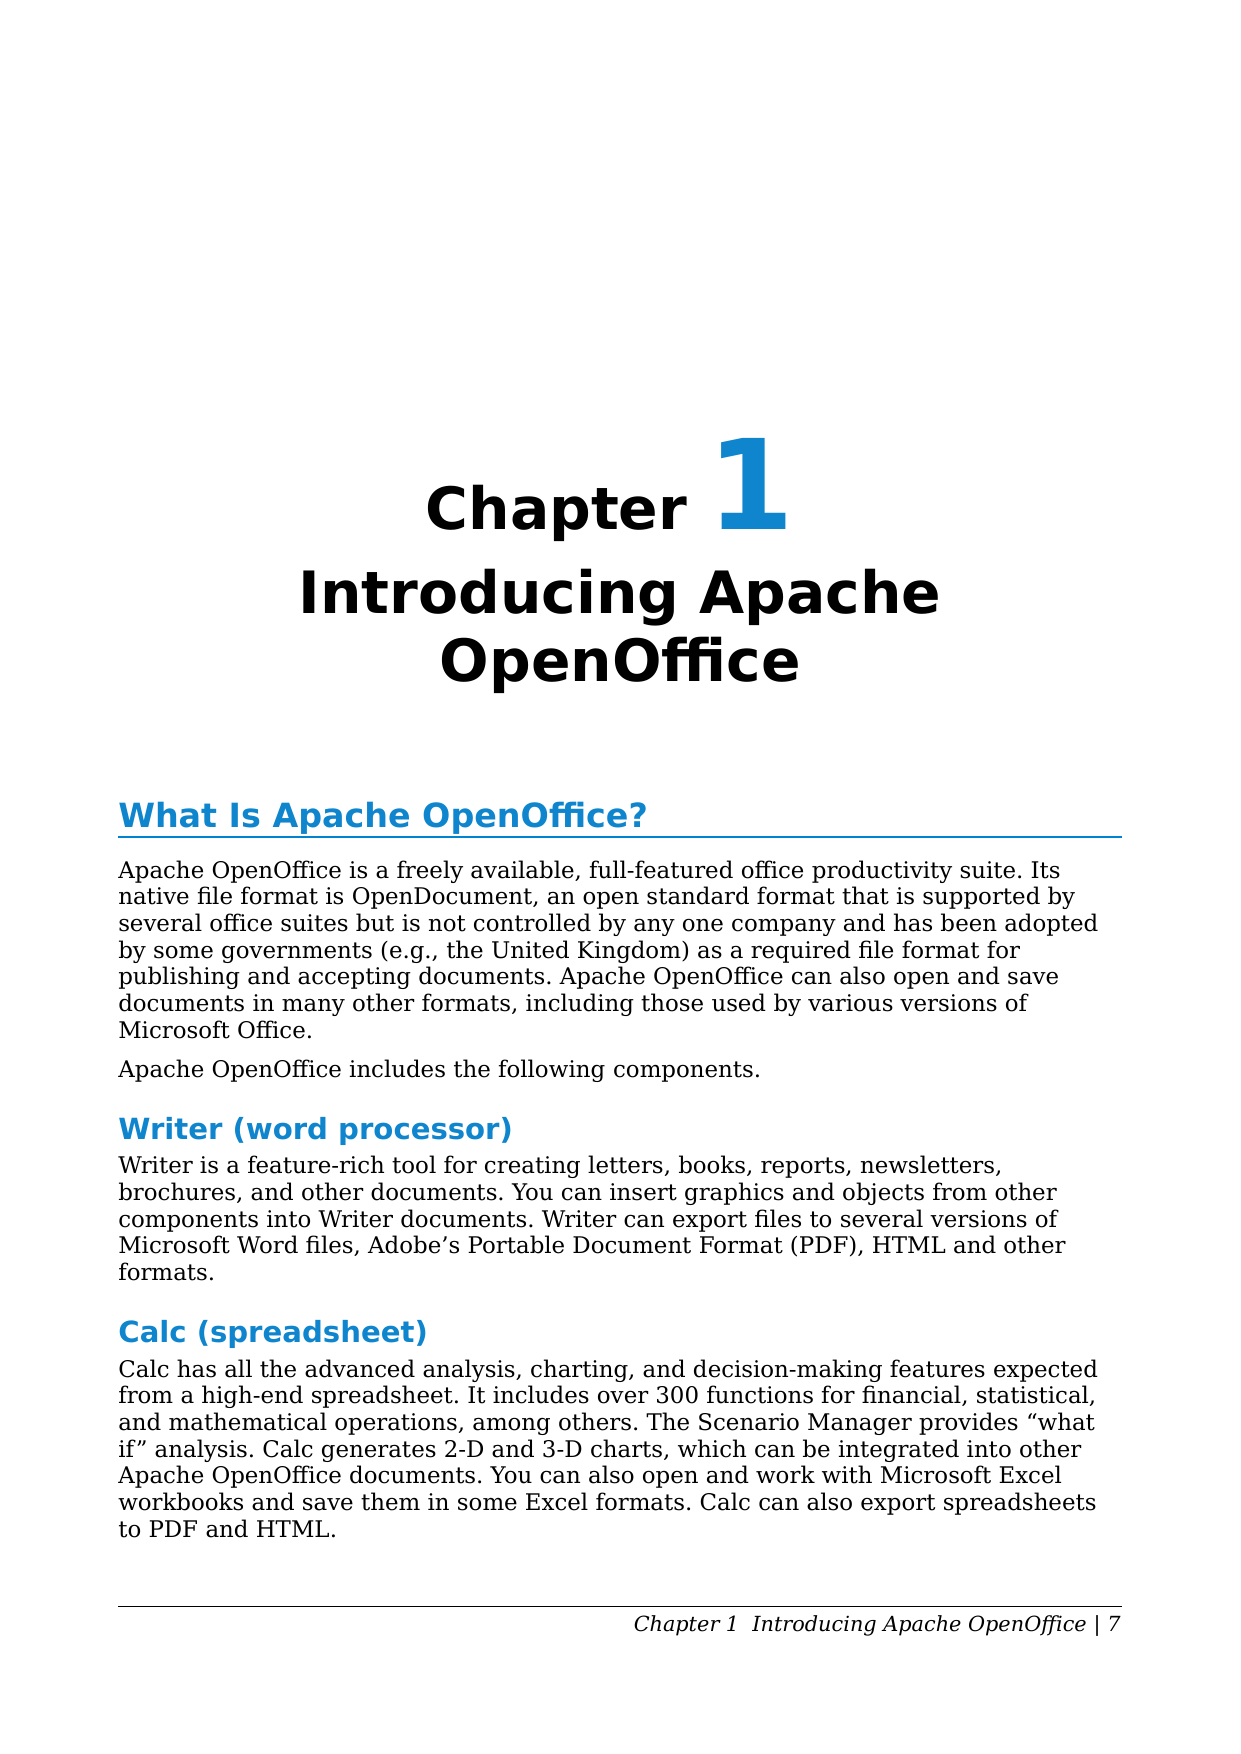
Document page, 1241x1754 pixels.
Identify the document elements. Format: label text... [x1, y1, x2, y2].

subtitle Chapter 1 Introducing Apache OpenOffice [118, 413, 1122, 695]
text Calc has all the advanced analysis, charting, and decision-making features expected from a high-end spreadsheet. It includes over 300 functions for financial, statistical, and mathematical operations, among others. The Scenario Manager provides “what if” analysis. Calc generates 2-D and 3-D charts, which can be integrated into other Apache OpenOffice documents. You can also open and work with Microsoft Excel workbooks and save them in some Excel formats. Calc can also export spreadsheets to PDF and HTML. [118, 1356, 1122, 1543]
text Writer is a feature-rich tool for creating letters, books, reports, newsletters, brochures, and other documents. You can insert graphics and objects from other components into Writer documents. Writer can export files to several versions of Microsoft Word files, Adobe’s Portable Document Format (PDF), HTML and other formats. [118, 1153, 1122, 1286]
subtitle Writer (word processor) [118, 1112, 1122, 1146]
text Apache OpenOffice is a freely available, full-featured office productivity suite. Its native file format is OpenDocument, an open standard format that is supported by several office suites but is not controlled by any one company and has been adopted by some governments (e.g., the United Kingdom) as a required file format for publishing and accepting documents. Apache OpenOffice can also open and save documents in many other formats, including those used by various versions of Microsoft Office. [118, 857, 1122, 1043]
subtitle What Is Apache OpenOffice? [118, 797, 1122, 836]
text Apache OpenOffice includes the following components. [118, 1056, 1122, 1083]
subtitle Calc (spreadsheet) [118, 1316, 1122, 1349]
